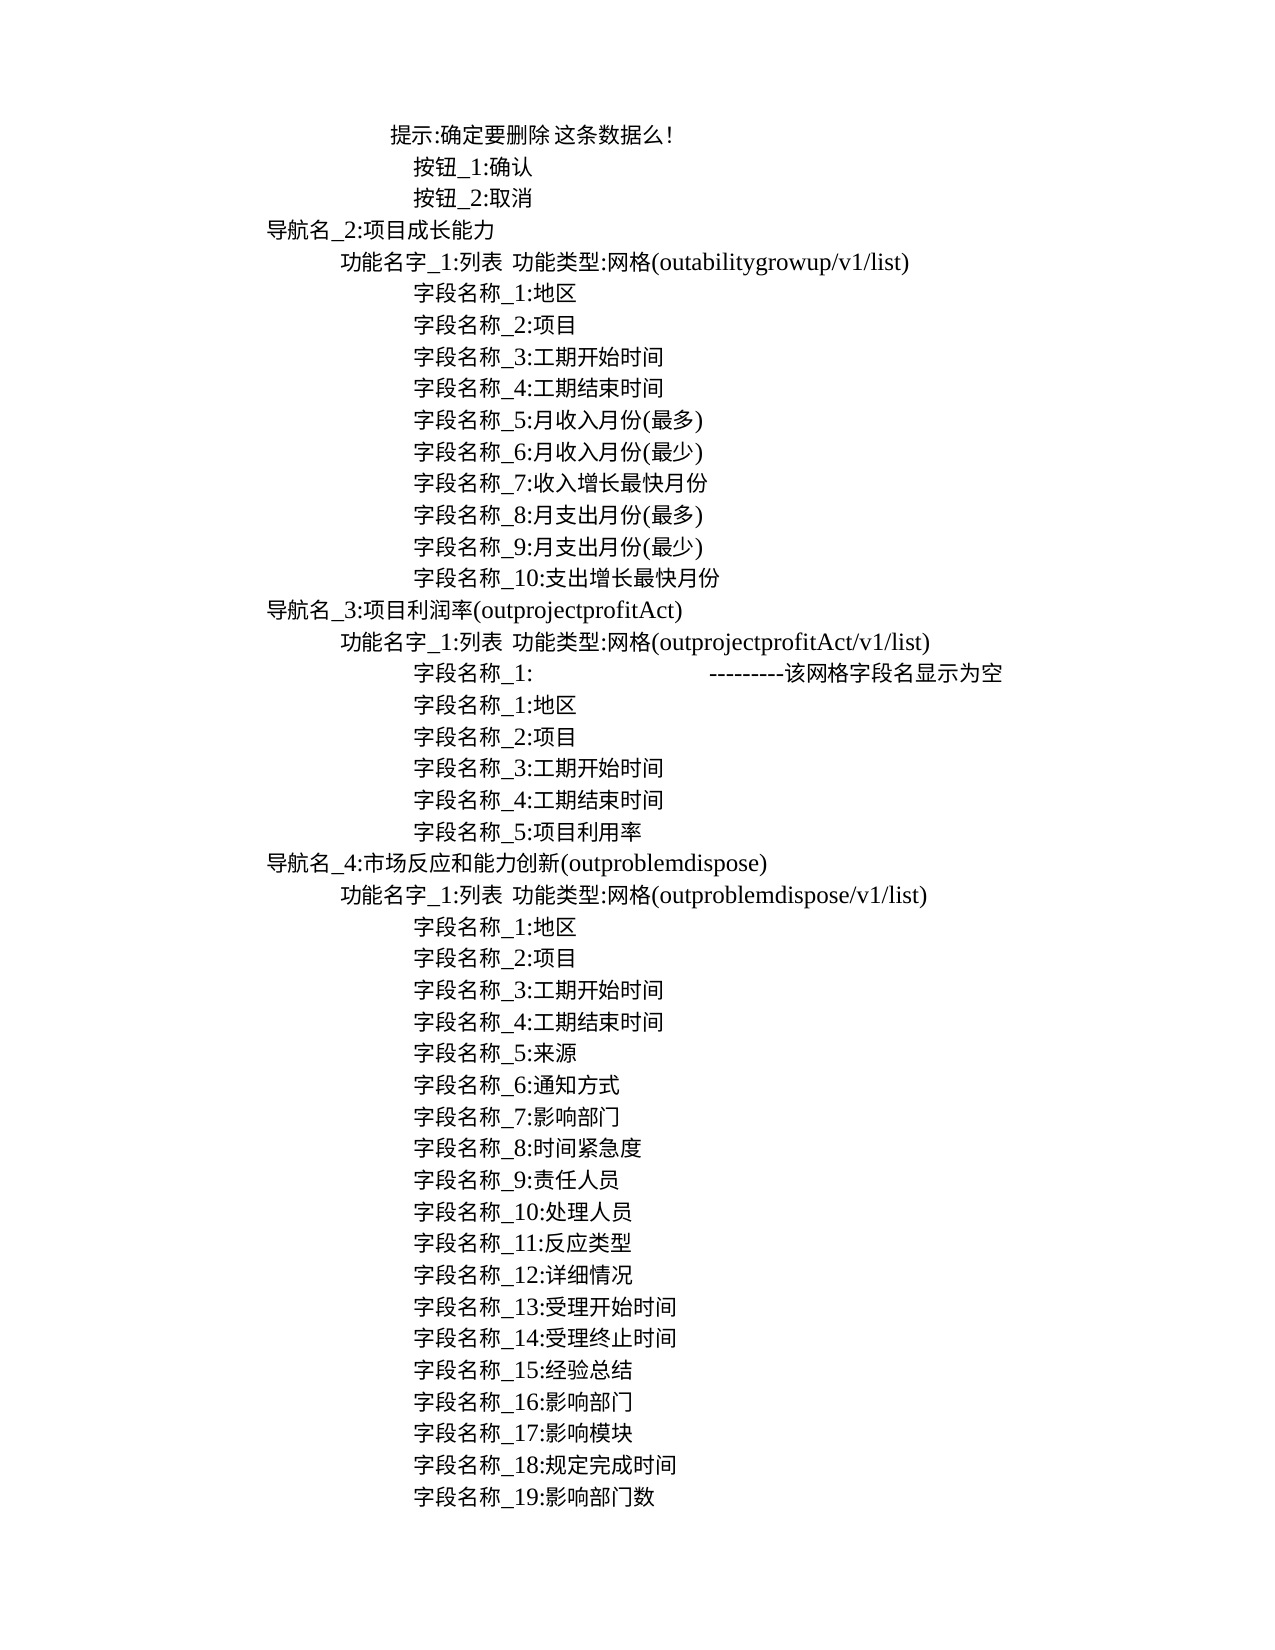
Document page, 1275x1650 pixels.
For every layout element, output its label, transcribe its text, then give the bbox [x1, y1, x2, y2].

text 字段名称_14:受理终止时间 [118, 1321, 1157, 1353]
text 按钮_2:取消 [118, 181, 1157, 213]
text 字段名称_1:地区 [118, 688, 1157, 720]
text 字段名称_16:影响部门 [118, 1385, 1157, 1416]
text 按钮_1:确认 [118, 150, 1157, 181]
text 字段名称_6:通知方式 [118, 1068, 1157, 1100]
text 字段名称_18:规定完成时间 [118, 1448, 1157, 1480]
text 功能名字_1:列表 功能类型:网格(outprojectprofitAct/v1/list) [118, 625, 1157, 656]
text 字段名称_5:来源 [118, 1036, 1157, 1068]
text 提示:确定要删除 这条数据么！ [118, 118, 1157, 150]
text 字段名称_9:责任人员 [118, 1163, 1157, 1195]
text 导航名_4:市场反应和能力创新(outproblemdispose) [118, 846, 1157, 878]
text 字段名称_8:时间紧急度 [118, 1131, 1157, 1163]
text 字段名称_3:工期开始时间 [118, 751, 1157, 783]
text 字段名称_2:项目 [118, 720, 1157, 751]
text 字段名称_1:地区 [118, 910, 1157, 941]
text 字段名称_17:影响模块 [118, 1416, 1157, 1448]
text 字段名称_1: ---------该网格字段名显示为空 [118, 656, 1157, 688]
text 字段名称_4:工期结束时间 [118, 371, 1157, 403]
text 字段名称_13:受理开始时间 [118, 1290, 1157, 1321]
text 字段名称_19:影响部门数 [118, 1480, 1157, 1511]
text 导航名_3:项目利润率(outprojectprofitAct) [118, 593, 1157, 625]
text 字段名称_10:处理人员 [118, 1195, 1157, 1226]
text 字段名称_3:工期开始时间 [118, 340, 1157, 371]
text 字段名称_6:月收入月份(最少) [118, 435, 1157, 466]
text 字段名称_5:项目利用率 [118, 815, 1157, 846]
text 功能名字_1:列表 功能类型:网格(outproblemdispose/v1/list) [118, 878, 1157, 910]
text 字段名称_4:工期结束时间 [118, 1005, 1157, 1036]
text 字段名称_7:影响部门 [118, 1100, 1157, 1131]
text 字段名称_3:工期开始时间 [118, 973, 1157, 1005]
text 字段名称_10:支出增长最快月份 [118, 561, 1157, 593]
text 字段名称_2:项目 [118, 308, 1157, 340]
text 导航名_2:项目成长能力 [118, 213, 1157, 245]
text 字段名称_12:详细情况 [118, 1258, 1157, 1290]
text 字段名称_2:项目 [118, 941, 1157, 973]
text 字段名称_11:反应类型 [118, 1226, 1157, 1258]
text 字段名称_5:月收入月份(最多) [118, 403, 1157, 435]
text 功能名字_1:列表 功能类型:网格(outabilitygrowup/v1/list) [118, 245, 1157, 276]
text 字段名称_7:收入增长最快月份 [118, 466, 1157, 498]
text 字段名称_15:经验总结 [118, 1353, 1157, 1385]
text 字段名称_4:工期结束时间 [118, 783, 1157, 815]
text 字段名称_9:月支出月份(最少) [118, 530, 1157, 561]
text 字段名称_8:月支出月份(最多) [118, 498, 1157, 530]
text 字段名称_1:地区 [118, 276, 1157, 308]
